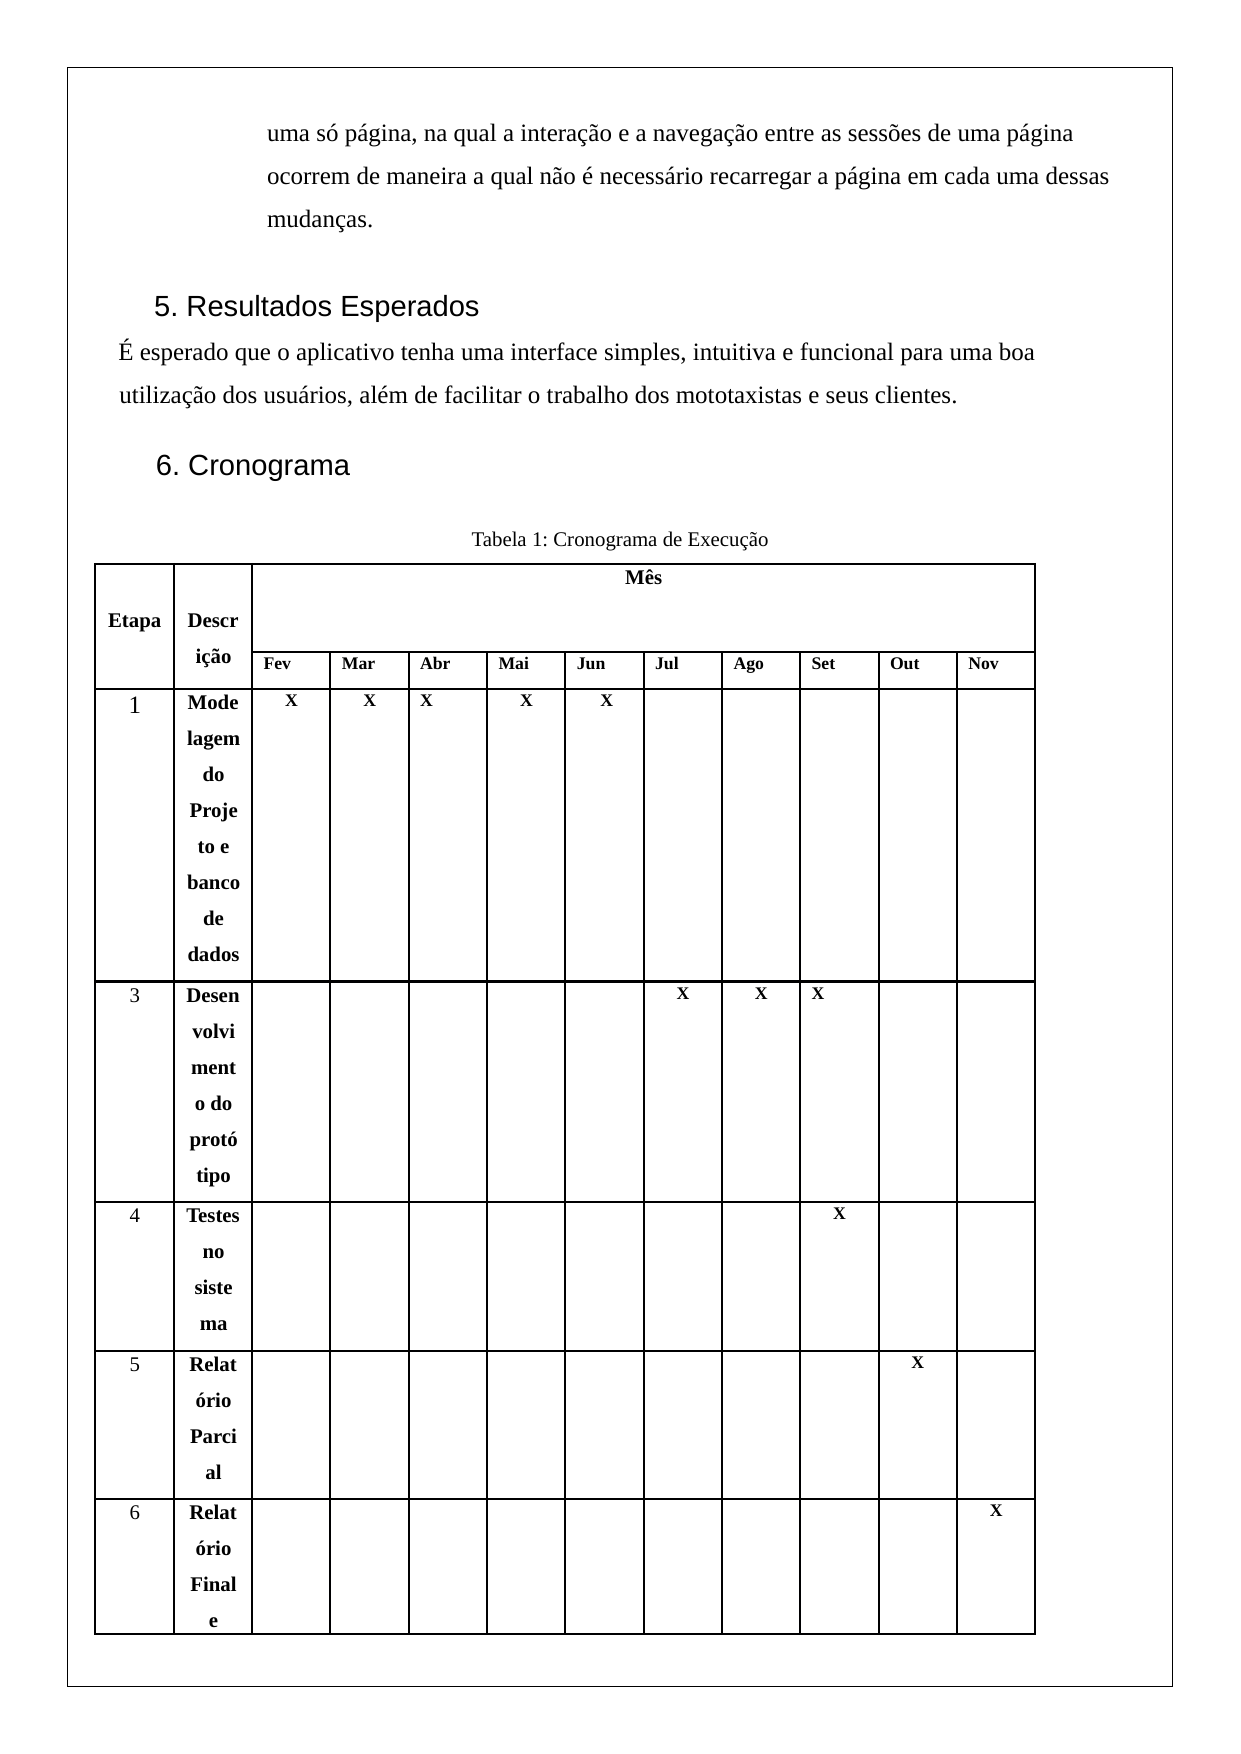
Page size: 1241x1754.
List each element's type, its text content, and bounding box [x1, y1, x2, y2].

table_cell [723, 1500, 799, 1632]
table_cell [410, 1500, 486, 1632]
table_cell [723, 1352, 799, 1498]
table_cell [253, 983, 329, 1201]
table_cell X [880, 1352, 956, 1498]
table_cell 3 [96, 983, 173, 1201]
table_cell [488, 1352, 564, 1498]
table_cell [880, 983, 956, 1201]
table_cell [253, 1500, 329, 1632]
table_cell [958, 1203, 1034, 1349]
table_cell [880, 1203, 956, 1349]
table_cell [801, 1500, 878, 1632]
table_cell Relatório Final e [175, 1500, 251, 1632]
table_header [800, 565, 878, 651]
table_header [330, 565, 409, 651]
table_cell [331, 983, 408, 1201]
table_cell Abr [410, 653, 486, 688]
table_cell [723, 1203, 799, 1349]
table_cell X [801, 1203, 878, 1349]
table_cell [410, 1203, 486, 1349]
table_cell Modelagem do Projeto e banco de dados [175, 690, 251, 980]
table_cell 5 [96, 1352, 173, 1498]
table_cell Jun [566, 653, 643, 688]
table_cell [645, 1203, 721, 1349]
table_cell [566, 1352, 643, 1498]
table_cell [801, 690, 878, 980]
table_cell [645, 690, 721, 980]
table_cell X [331, 690, 408, 980]
table_cell [331, 1352, 408, 1498]
table_cell [253, 1203, 329, 1349]
table_cell Desenvolvimento do protótipo [175, 983, 251, 1201]
table_cell X [801, 983, 878, 1201]
subtitle 6. Cronograma [156, 448, 1122, 482]
table_header [487, 565, 565, 651]
table_cell 4 [96, 1203, 173, 1349]
table_header [722, 565, 800, 651]
table_cell [488, 983, 564, 1201]
table_cell X [958, 1500, 1034, 1632]
list uma só página, na qual a interação e a navegação entre as sessões de uma página ocorrem de maneira a qual não é necessário recarregar a página em cada uma dessas mudanças. [229, 118, 1122, 233]
table_cell [488, 1500, 564, 1632]
table_cell Testes no sistema [175, 1203, 251, 1349]
table_cell [645, 1352, 721, 1498]
table_cell [880, 1500, 956, 1632]
table_cell [958, 983, 1034, 1201]
table_cell [253, 1352, 329, 1498]
table_cell [488, 1203, 564, 1349]
table_cell Fev [253, 653, 329, 688]
table_cell Ago [723, 653, 799, 688]
table_cell [331, 1203, 408, 1349]
table_cell X [253, 690, 329, 980]
table_cell Relatório Parcial [175, 1352, 251, 1498]
table_header Descrição [175, 565, 251, 688]
table_cell Mai [488, 653, 564, 688]
table_cell [801, 1352, 878, 1498]
table_cell X [645, 983, 721, 1201]
table_cell [410, 1352, 486, 1498]
table_cell [958, 1352, 1034, 1498]
table_cell Set [801, 653, 878, 688]
table_cell [331, 1500, 408, 1632]
table_header [409, 565, 487, 651]
table_cell [410, 983, 486, 1201]
table_header Mês [565, 565, 722, 651]
table_cell X [410, 690, 486, 980]
table_cell Out [880, 653, 956, 688]
table_cell [566, 1203, 643, 1349]
table_header [879, 565, 957, 651]
table_cell [645, 1500, 721, 1632]
table_cell X [566, 690, 643, 980]
table_cell 1 [96, 690, 173, 980]
text Tabela 1: Cronograma de Execução [118, 527, 1122, 551]
table_cell Nov [958, 653, 1034, 688]
table_header Etapa [96, 565, 173, 688]
table_cell X [488, 690, 564, 980]
table_cell Jul [645, 653, 721, 688]
table_cell [958, 690, 1034, 980]
table_cell [723, 690, 799, 980]
table_cell [880, 690, 956, 980]
table_cell [566, 1500, 643, 1632]
table_cell [566, 983, 643, 1201]
table_cell X [723, 983, 799, 1201]
table_header [253, 565, 330, 651]
subtitle 5. Resultados Esperados [154, 289, 1122, 323]
table_cell 6 [96, 1500, 173, 1632]
table_cell Mar [331, 653, 408, 688]
table_header [957, 565, 1034, 651]
text É esperado que o aplicativo tenha uma interface simples, intuitiva e funcional para uma boa utilização dos usuários, além de facilitar o trabalho dos mototaxistas e seus clientes. [118, 337, 1122, 409]
